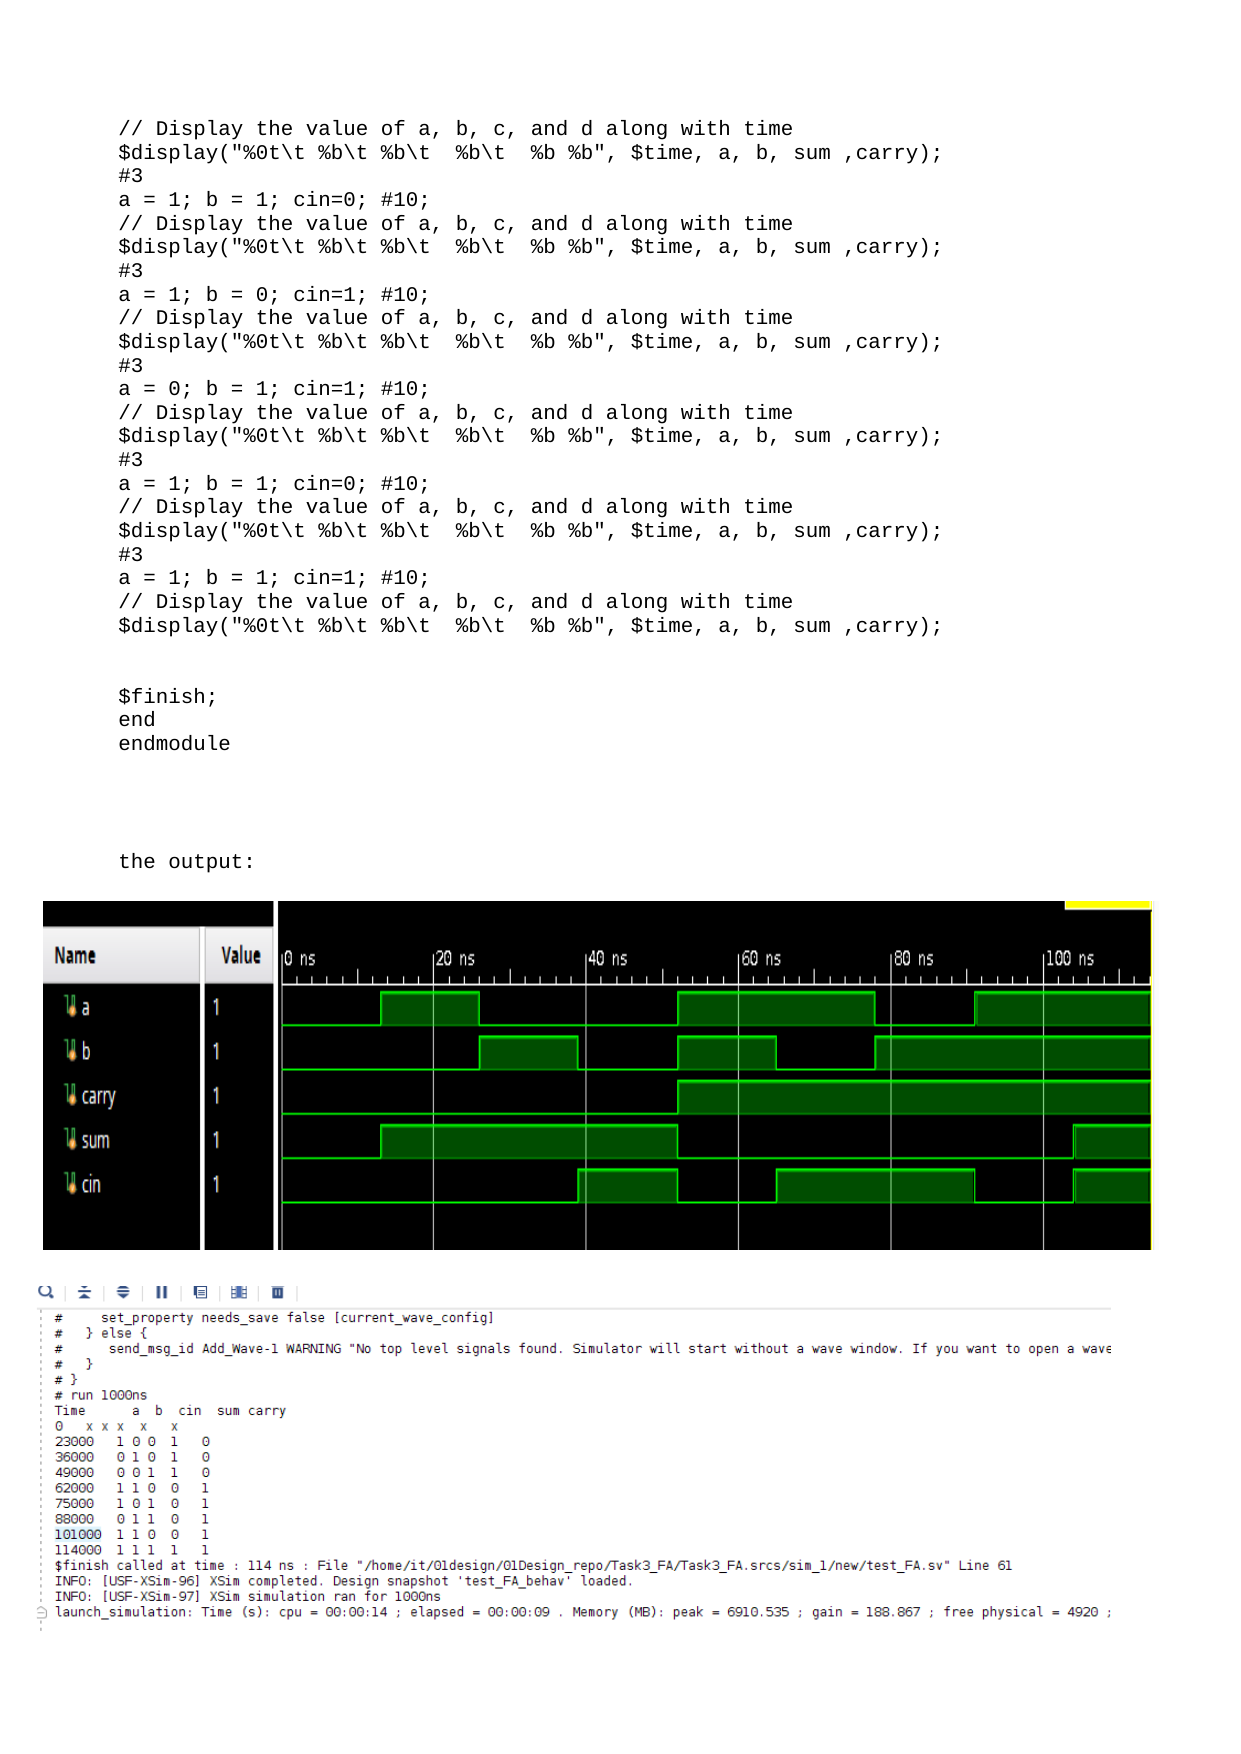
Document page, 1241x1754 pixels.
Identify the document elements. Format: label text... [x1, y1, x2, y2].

text a = 1; b = 1; cin=1; #10; [118, 567, 1122, 591]
text end [118, 709, 1122, 733]
text #3 [118, 354, 1122, 378]
picture [43, 901, 1160, 1250]
text $display("%0t\t %b\t %b\t %b\t %b %b", $time, a, b, sum ,carry); [118, 426, 1122, 449]
text $display("%0t\t %b\t %b\t %b\t %b %b", $time, a, b, sum ,carry); [118, 520, 1122, 544]
text $display("%0t\t %b\t %b\t %b\t %b %b", $time, a, b, sum ,carry); [118, 142, 1122, 165]
text $display("%0t\t %b\t %b\t %b\t %b %b", $time, a, b, sum ,carry); [118, 236, 1122, 260]
text #3 [118, 165, 1122, 189]
picture [36, 1286, 1111, 1635]
text // Display the value of a, b, c, and d along with time [118, 213, 1122, 236]
text a = 1; b = 1; cin=0; #10; [118, 189, 1122, 213]
text $finish; [118, 686, 1122, 709]
text endmodule [118, 733, 1122, 757]
text // Display the value of a, b, c, and d along with time [118, 402, 1122, 426]
text #3 [118, 260, 1122, 284]
text #3 [118, 449, 1122, 473]
text // Display the value of a, b, c, and d along with time [118, 307, 1122, 331]
text // Display the value of a, b, c, and d along with time [118, 118, 1122, 142]
text the output: [118, 851, 1122, 875]
text // Display the value of a, b, c, and d along with time [118, 496, 1122, 520]
text a = 1; b = 1; cin=0; #10; [118, 473, 1122, 496]
text a = 0; b = 1; cin=1; #10; [118, 378, 1122, 402]
text // Display the value of a, b, c, and d along with time [118, 591, 1122, 615]
text #3 [118, 544, 1122, 567]
text $display("%0t\t %b\t %b\t %b\t %b %b", $time, a, b, sum ,carry); [118, 615, 1122, 638]
text a = 1; b = 0; cin=1; #10; [118, 284, 1122, 307]
text $display("%0t\t %b\t %b\t %b\t %b %b", $time, a, b, sum ,carry); [118, 331, 1122, 354]
